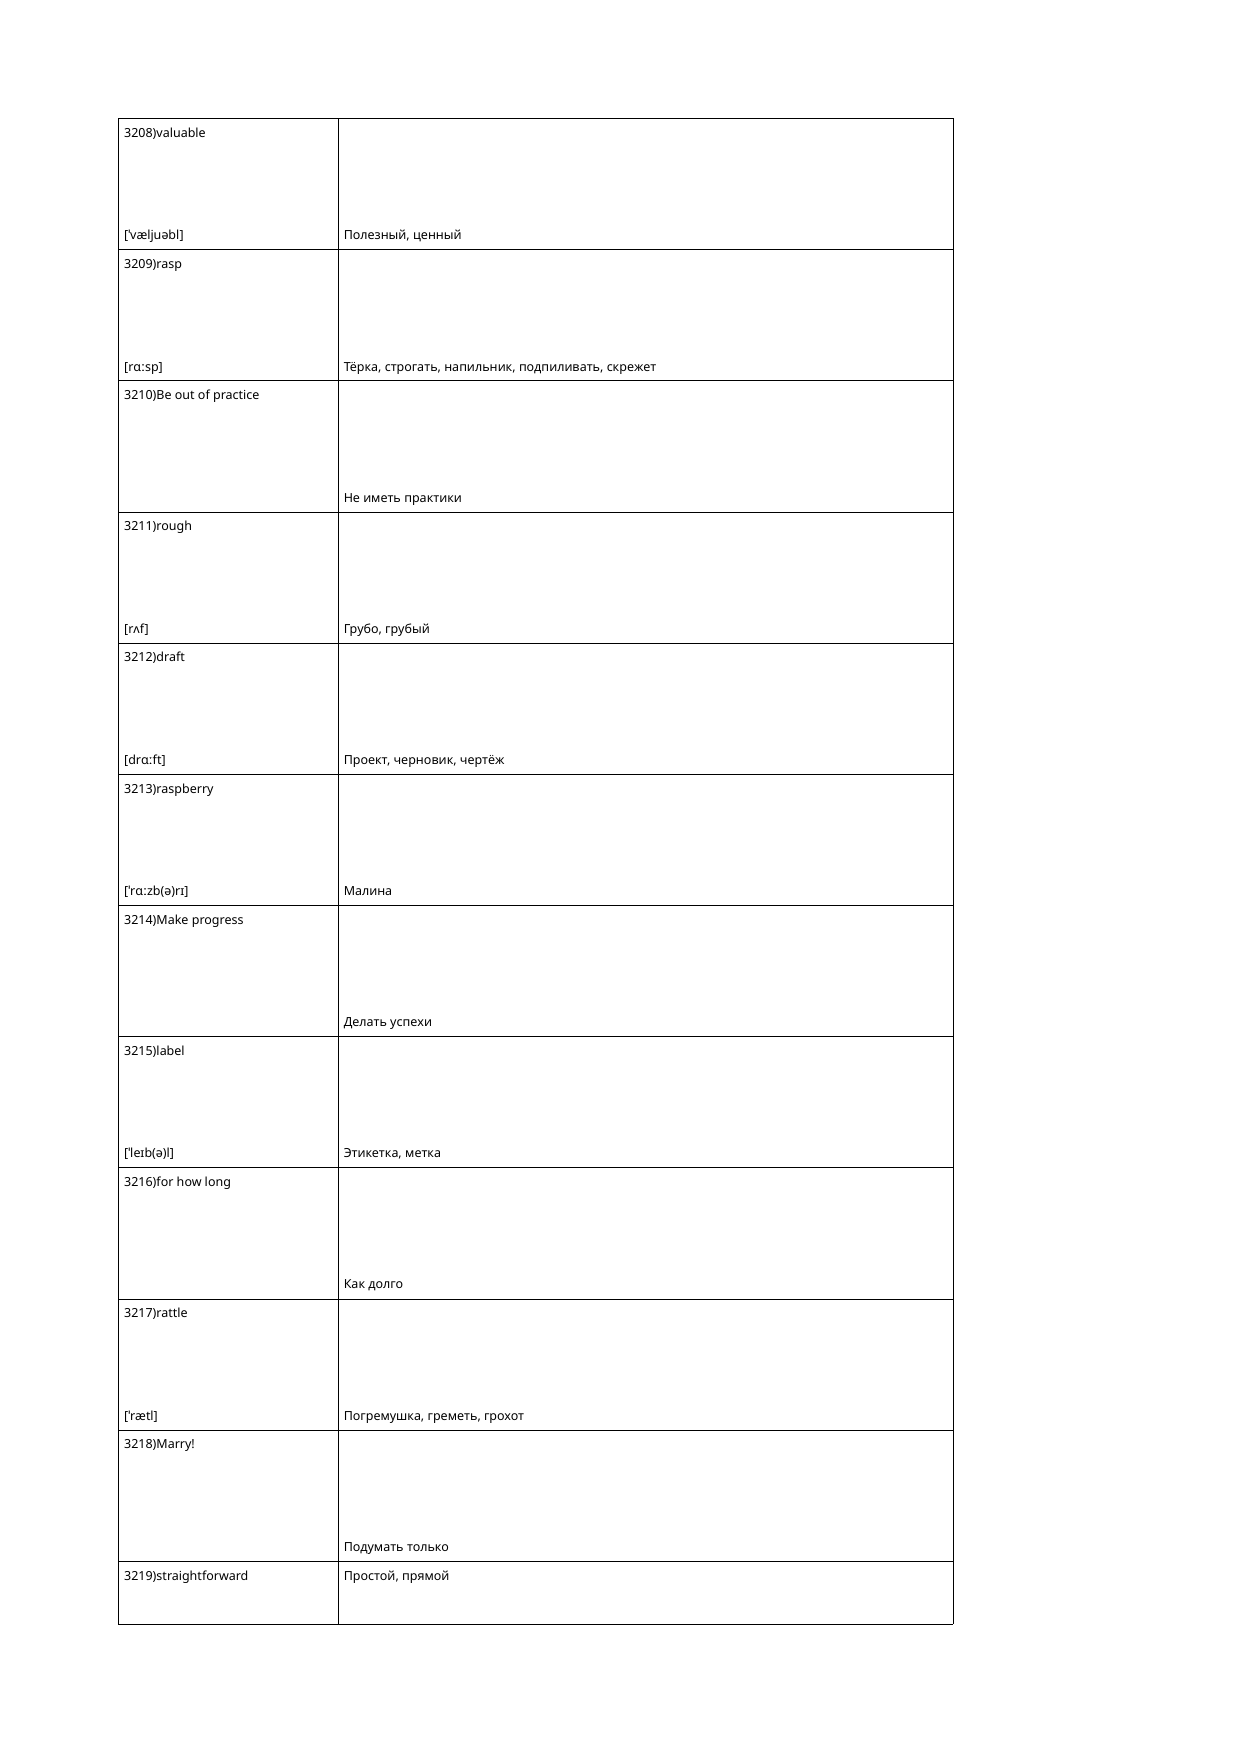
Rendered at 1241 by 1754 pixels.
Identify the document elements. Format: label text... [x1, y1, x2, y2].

table_cell 3212)draft [drɑːft] [119, 644, 338, 774]
table_cell 3219)straightforward [119, 1562, 338, 1623]
table_cell Простой, прямой [339, 1562, 953, 1623]
table_cell Погремушка, греметь, грохот [339, 1300, 953, 1429]
table_cell Подумать только [339, 1431, 953, 1561]
table_cell 3210)Be out of practice [119, 381, 338, 512]
table_cell Полезный, ценный [339, 119, 953, 249]
table_cell Как долго [339, 1168, 953, 1298]
table_cell Грубо, грубый [339, 513, 953, 643]
table_cell 3215)label [ˈleɪb(ə)l] [119, 1037, 338, 1167]
table_cell Проект, черновик, чертёж [339, 644, 953, 774]
table_cell 3217)rattle [ˈrætl] [119, 1300, 338, 1429]
table_cell 3208)valuable [ˈvæljuəbl] [119, 119, 338, 249]
table_cell Этикетка, метка [339, 1037, 953, 1167]
table_cell 3218)Marry! [119, 1431, 338, 1561]
table_cell 3209)rasp [rɑːsp] [119, 250, 338, 380]
table_cell 3213)raspberry [ˈrɑːzb(ə)rɪ] [119, 775, 338, 905]
table_cell Малина [339, 775, 953, 905]
table_cell Делать успехи [339, 906, 953, 1036]
table_cell Тёрка, строгать, напильник, подпиливать, скрежет [339, 250, 953, 380]
table_cell Не иметь практики [339, 381, 953, 512]
table_cell 3216)for how long [119, 1168, 338, 1298]
table_cell 3211)rough [rʌf] [119, 513, 338, 643]
table_cell 3214)Make progress [119, 906, 338, 1036]
